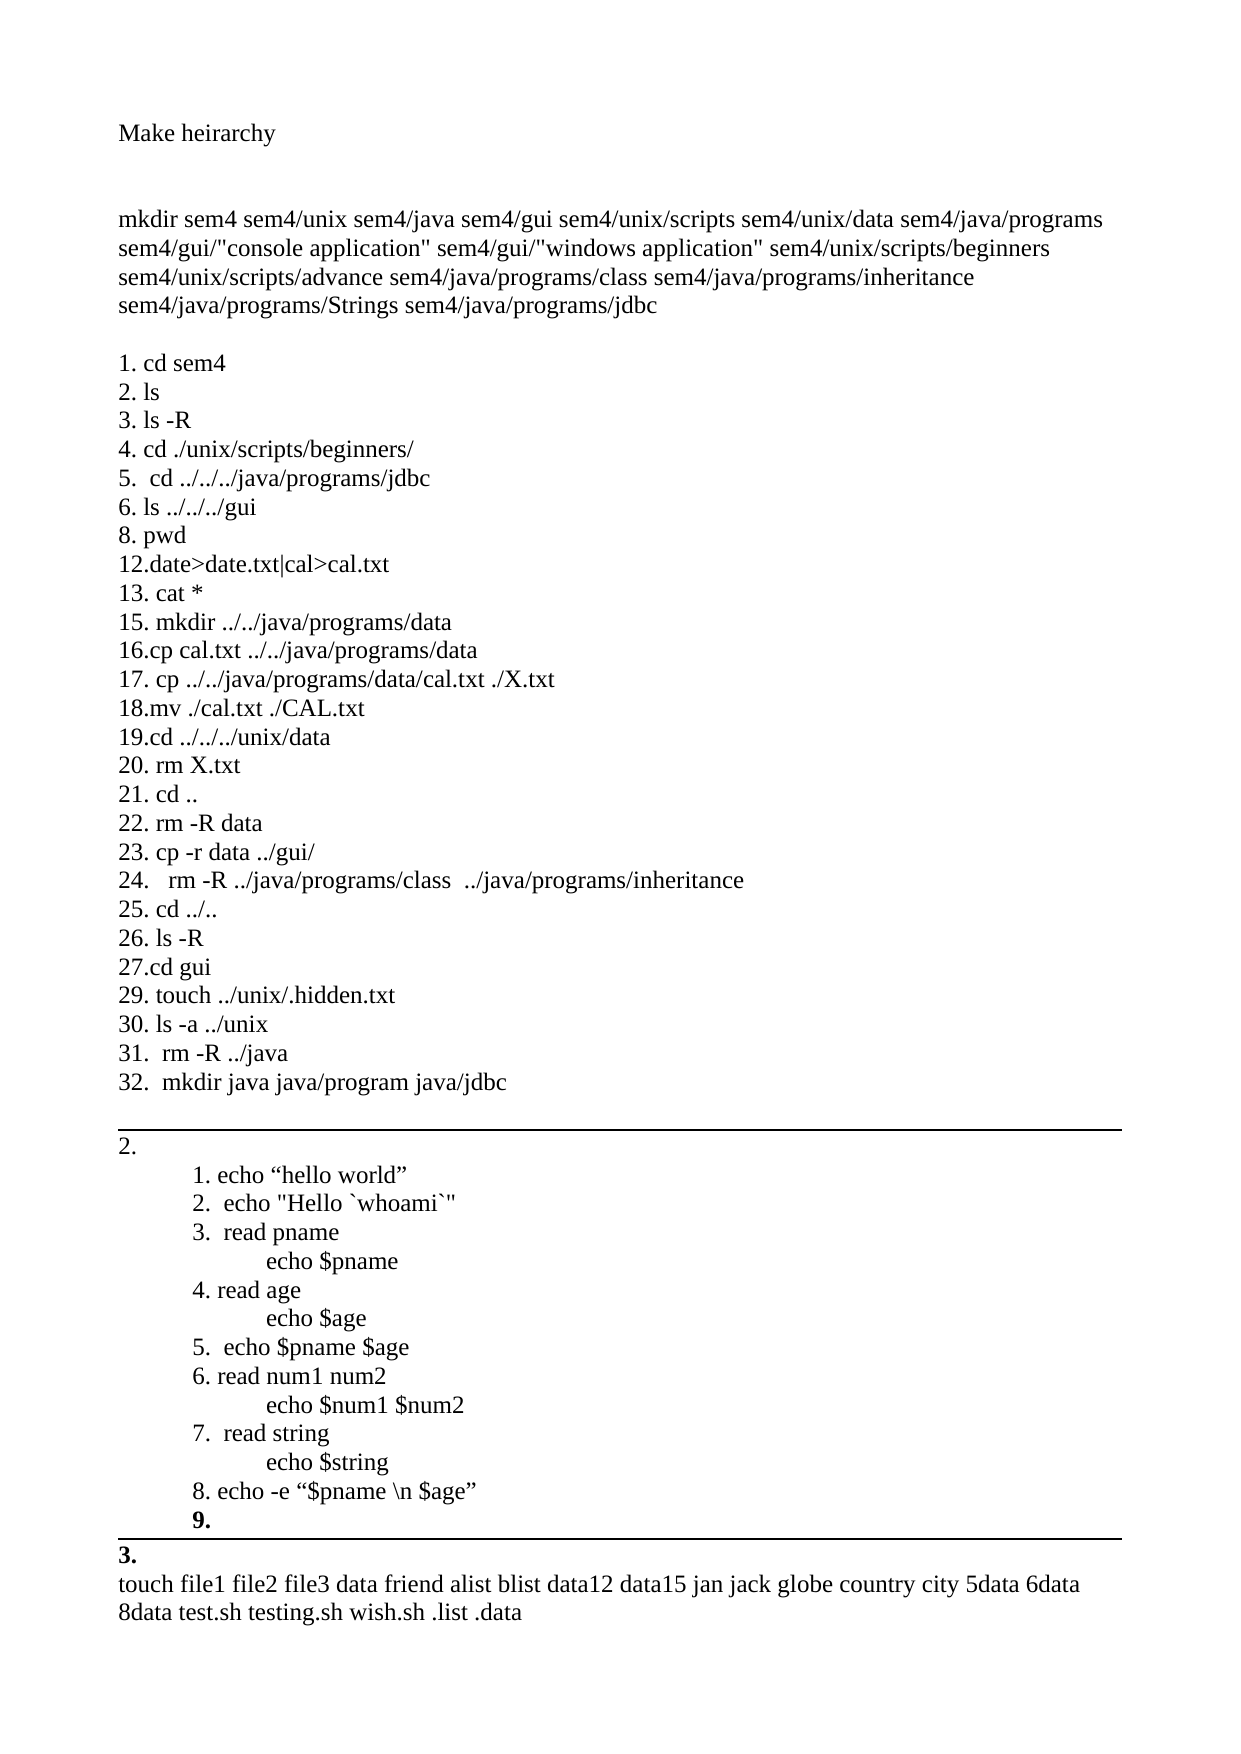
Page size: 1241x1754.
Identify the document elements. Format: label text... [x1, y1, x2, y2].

text 1. echo “hello world” [118, 1160, 1122, 1188]
text 2. echo "Hello `whoami`" [118, 1188, 1122, 1217]
text 1. cd sem4 [118, 348, 1122, 377]
text 31. rm -R ../java [118, 1038, 1122, 1067]
text 2. ls [118, 377, 1122, 406]
text 4. cd ./unix/scripts/beginners/ [118, 434, 1122, 463]
text 16.cp cal.txt ../../java/programs/data [118, 636, 1122, 664]
text 27.cd gui [118, 952, 1122, 981]
text Make heirarchy [118, 118, 1122, 147]
text 24. rm -R ../java/programs/class ../java/programs/inheritance [118, 866, 1122, 894]
text 6. ls ../../../gui [118, 492, 1122, 521]
text 29. touch ../unix/.hidden.txt [118, 981, 1122, 1009]
text 12.date>date.txt|cal>cal.txt [118, 549, 1122, 578]
text 6. read num1 num2 [118, 1361, 1122, 1390]
text touch file1 file2 file3 data friend alist blist data12 data15 jan jack globe country city 5data 6data 8data test.sh testing.sh wish.sh .list .data [118, 1569, 1122, 1626]
text 9. [118, 1505, 1122, 1538]
text echo $age [118, 1303, 1122, 1332]
text 3. ls -R [118, 406, 1122, 434]
text 8. pwd [118, 521, 1122, 549]
text 3. read pname [118, 1217, 1122, 1246]
text 18.mv ./cal.txt ./CAL.txt [118, 693, 1122, 722]
text 21. cd .. [118, 779, 1122, 808]
text 17. cp ../../java/programs/data/cal.txt ./X.txt [118, 664, 1122, 693]
text 15. mkdir ../../java/programs/data [118, 607, 1122, 636]
text 19.cd ../../../unix/data [118, 722, 1122, 751]
text 13. cat * [118, 578, 1122, 607]
text 20. rm X.txt [118, 751, 1122, 779]
text 30. ls -a ../unix [118, 1009, 1122, 1038]
text 32. mkdir java java/program java/jdbc [118, 1067, 1122, 1096]
text 26. ls -R [118, 923, 1122, 952]
text echo $num1 $num2 [118, 1390, 1122, 1418]
text 4. read age [118, 1275, 1122, 1303]
text 5. echo $pname $age [118, 1332, 1122, 1361]
text echo $pname [118, 1246, 1122, 1275]
text 2. [118, 1131, 1122, 1160]
text 7. read string [118, 1418, 1122, 1447]
text mkdir sem4 sem4/unix sem4/java sem4/gui sem4/unix/scripts sem4/unix/data sem4/java/programs sem4/gui/"console application" sem4/gui/"windows application" sem4/unix/scripts/beginners sem4/unix/scripts/advance sem4/java/programs/class sem4/java/programs/inheritance sem4/java/programs/Strings sem4/java/programs/jdbc [118, 204, 1122, 319]
text echo $string [118, 1447, 1122, 1476]
text 8. echo -e “$pname \n $age” [118, 1476, 1122, 1505]
text 3. [118, 1540, 1122, 1569]
text 25. cd ../.. [118, 894, 1122, 923]
text 5. cd ../../../java/programs/jdbc [118, 463, 1122, 492]
text 22. rm -R data [118, 808, 1122, 837]
text 23. cp -r data ../gui/ [118, 837, 1122, 866]
